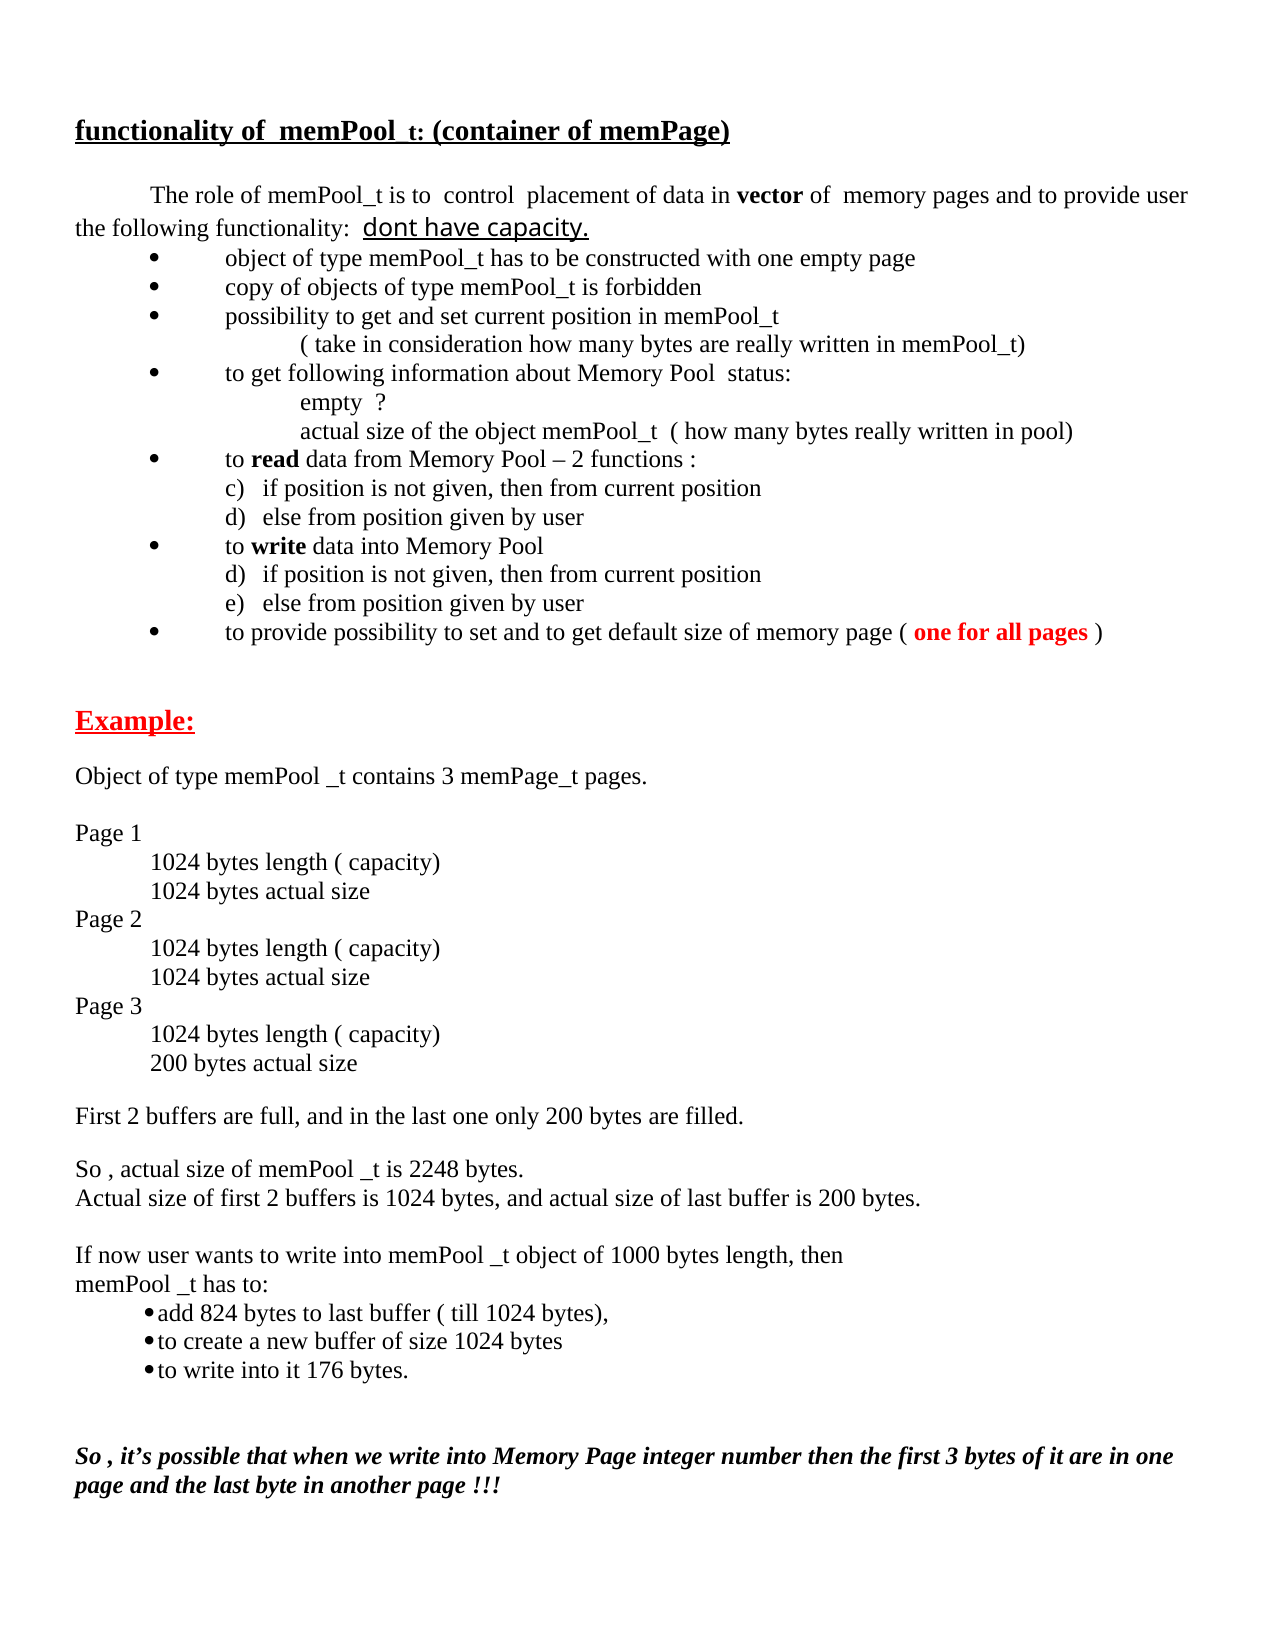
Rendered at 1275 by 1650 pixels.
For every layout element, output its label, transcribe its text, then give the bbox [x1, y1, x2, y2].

text So , it’s possible that when we write into Memory Page integer number then the first 3 bytes of it are in one page and the last byte in another page !!! [75, 1441, 1200, 1499]
text functionality of memPool_t: (container of memPage) [75, 113, 1200, 147]
text  object of type memPool_t has to be constructed with one empty page [75, 243, 1200, 272]
list to write into it 176 bytes. [150, 1355, 1200, 1384]
text ( take in consideration how many bytes are really written in memPool_t) [225, 329, 1125, 358]
text  possibility to get and set current position in memPool_t [75, 301, 1200, 329]
text Object of type memPool _t contains 3 memPage_t pages. [75, 761, 1200, 789]
text  to provide possibility to set and to get default size of memory page ( one for all pages ) [75, 617, 1200, 646]
text  to get following information about Memory Pool status: [75, 358, 1200, 387]
text  to write data into Memory Pool [75, 531, 1200, 559]
text  copy of objects of type memPool_t is forbidden [75, 272, 1200, 301]
text empty ? [75, 387, 1200, 416]
text 1024 bytes length ( capacity) [75, 847, 1200, 876]
list add 824 bytes to last buffer ( till 1024 bytes), [150, 1298, 1200, 1326]
text Page 1 [75, 818, 1200, 847]
list to create a new buffer of size 1024 bytes [150, 1326, 1200, 1355]
text actual size of the object memPool_t ( how many bytes really written in pool) [225, 416, 1200, 444]
text 1024 bytes actual size [75, 962, 1200, 991]
list else from position given by user [225, 502, 1200, 531]
text memPool _t has to: [75, 1269, 1200, 1298]
text 1024 bytes length ( capacity) [75, 1019, 1200, 1048]
text Page 2 [75, 904, 1200, 933]
text  to read data from Memory Pool – 2 functions : [75, 444, 1200, 473]
text 1024 bytes actual size [75, 876, 1200, 904]
text Actual size of first 2 buffers is 1024 bytes, and actual size of last buffer is 200 bytes. [75, 1183, 1200, 1211]
list if position is not given, then from current position [225, 559, 1200, 588]
text First 2 buffers are full, and in the last one only 200 bytes are filled. [75, 1101, 1200, 1130]
list if position is not given, then from current position [225, 473, 1200, 502]
text Example: [75, 703, 1200, 737]
text The role of memPool_t is to control placement of data in vector of memory pages and to provide user the following functionality: dont have capacity. [75, 180, 1200, 243]
text 1024 bytes length ( capacity) [75, 933, 1200, 962]
list else from position given by user [225, 588, 1200, 617]
text So , actual size of memPool _t is 2248 bytes. [75, 1154, 1200, 1183]
text Page 3 [75, 991, 1200, 1019]
text 200 bytes actual size [75, 1048, 1200, 1077]
text If now user wants to write into memPool _t object of 1000 bytes length, then [75, 1240, 1200, 1269]
